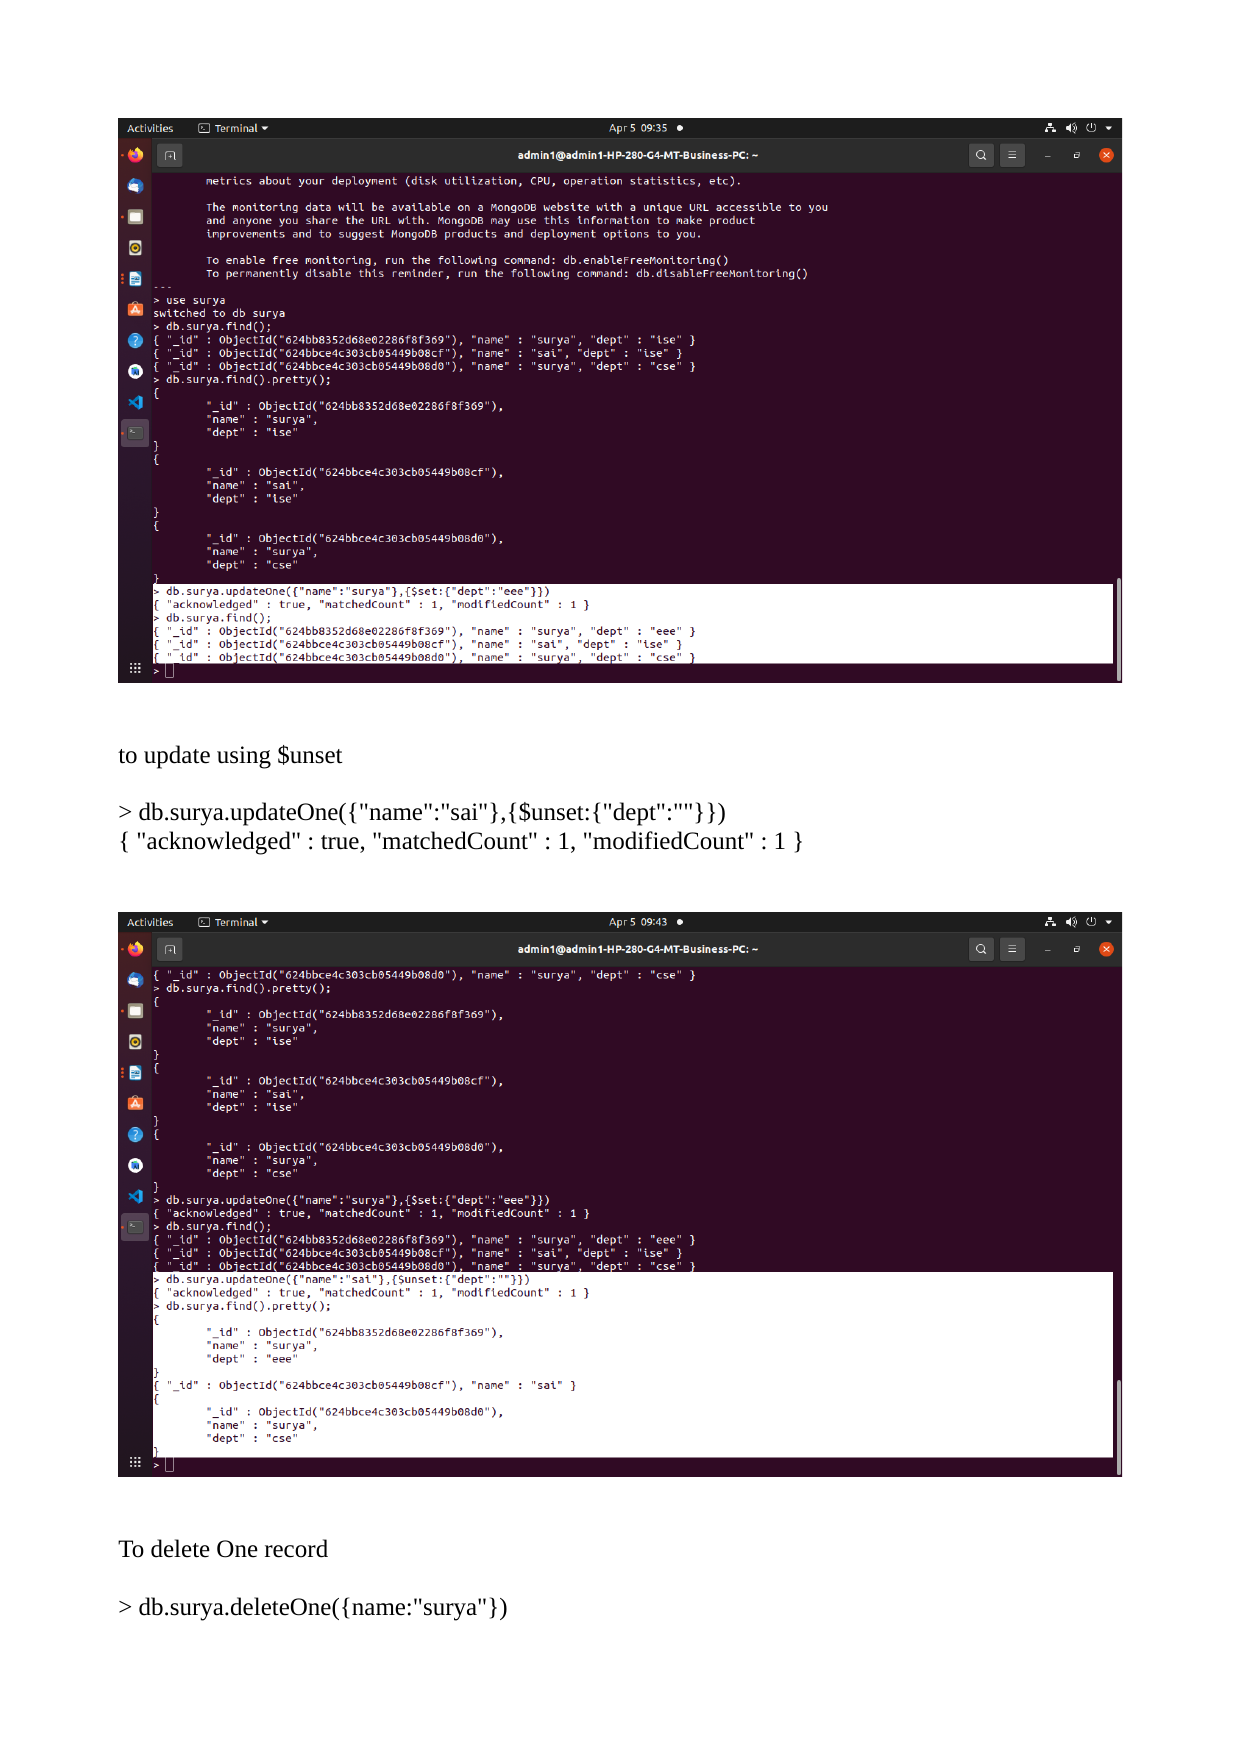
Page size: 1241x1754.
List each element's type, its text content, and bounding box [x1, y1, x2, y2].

picture [118, 118, 1123, 683]
text to update using $unset [118, 740, 1122, 769]
text > db.surya.deleteOne({name:"surya"}) [118, 1592, 1122, 1621]
picture [118, 912, 1123, 1477]
text { "acknowledged" : true, "matchedCount" : 1, "modifiedCount" : 1 } [118, 826, 1122, 855]
text To delete One record [118, 1534, 1122, 1563]
text > db.surya.updateOne({"name":"sai"},{$unset:{"dept":""}}) [118, 797, 1122, 826]
